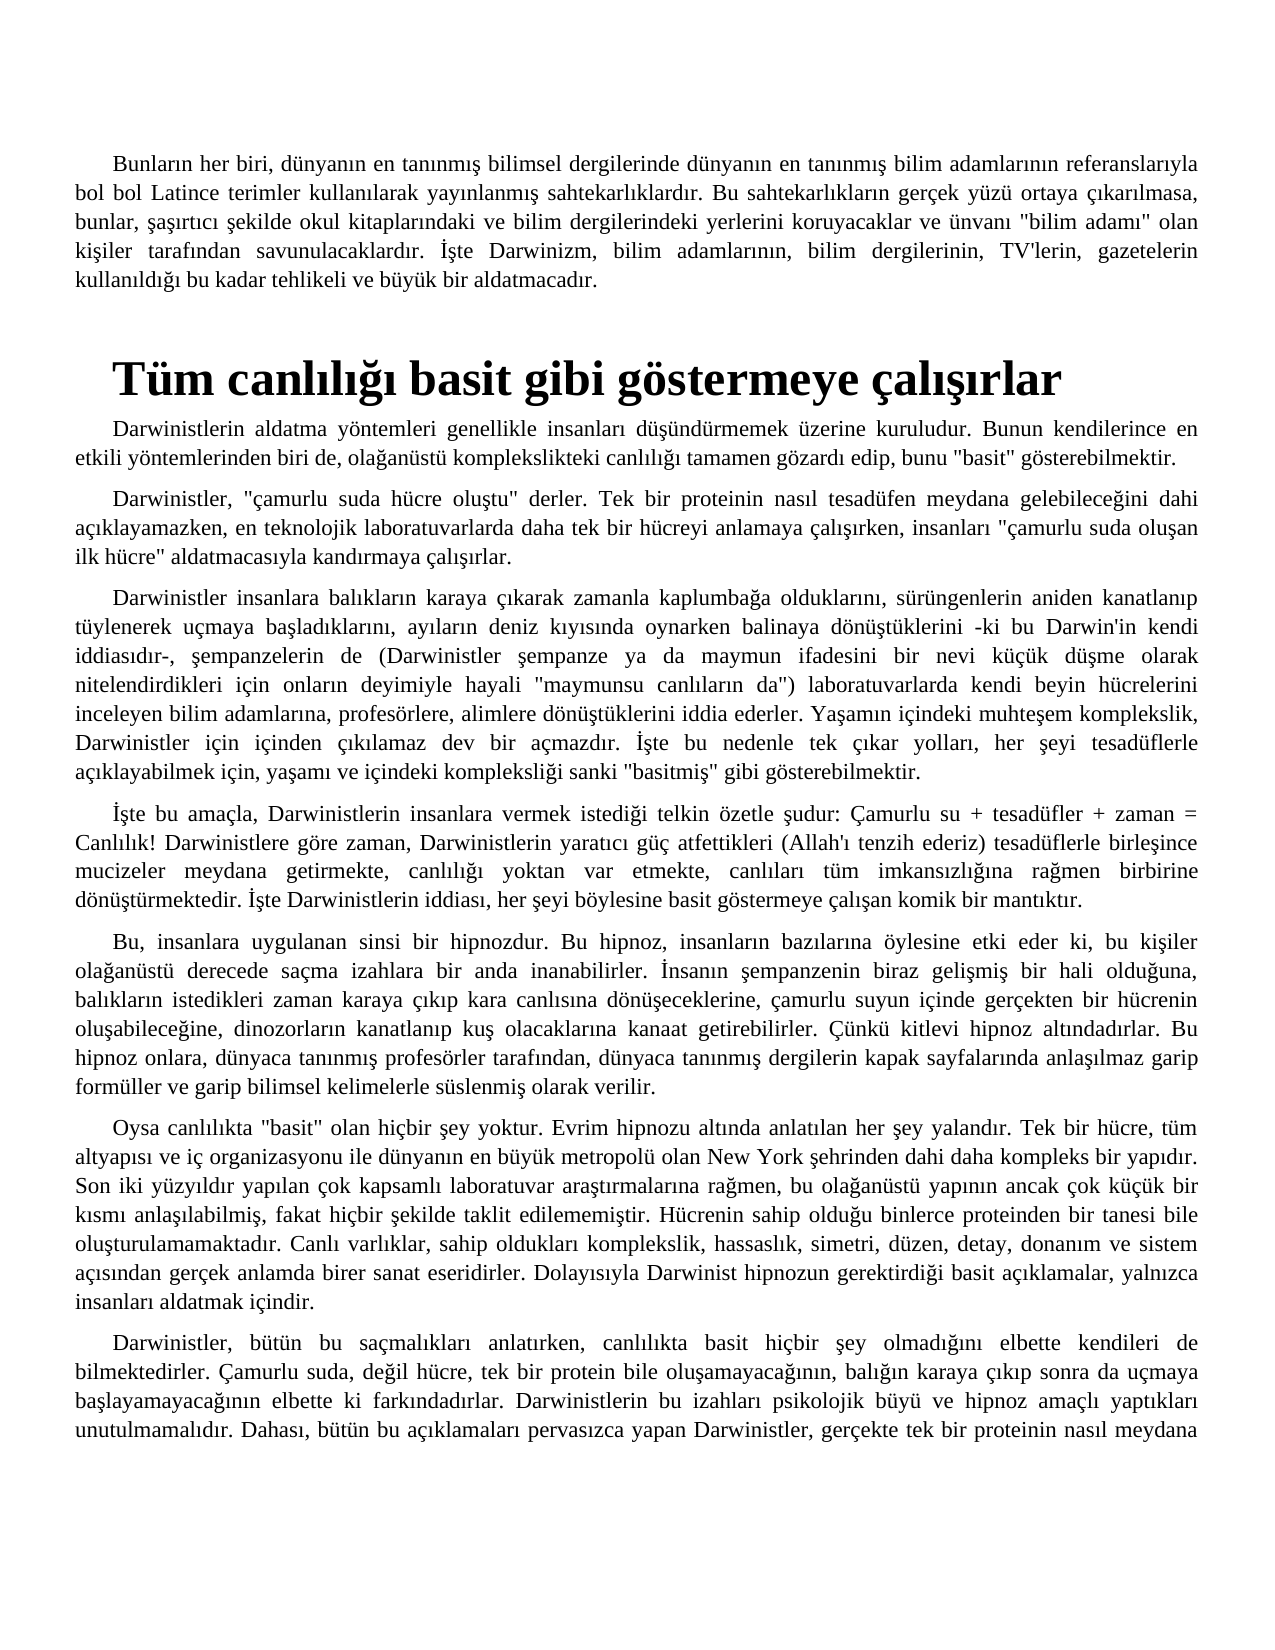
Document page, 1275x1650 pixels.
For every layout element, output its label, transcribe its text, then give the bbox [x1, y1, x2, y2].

text Bu, insanlara uygulanan sinsi bir hipnozdur. Bu hipnoz, insanların bazılarına öylesine etki eder ki, bu kişiler olağanüstü derecede saçma izahlara bir anda inanabilirler. İnsanın şempanzenin biraz gelişmiş bir hali olduğuna, balıkların istedikleri zaman karaya çıkıp kara canlısına dönüşeceklerine, çamurlu suyun içinde gerçekten bir hücrenin oluşabileceğine, dinozorların kanatlanıp kuş olacaklarına kanaat getirebilirler. Çünkü kitlevi hipnoz altındadırlar. Bu hipnoz onlara, dünyaca tanınmış profesörler tarafından, dünyaca tanınmış dergilerin kapak sayfalarında anlaşılmaz garip formüller ve garip bilimsel kelimelerle süslenmiş olarak verilir. [75, 928, 1200, 1099]
text Darwinistler, bütün bu saçmalıkları anlatırken, canlılıkta basit hiçbir şey olmadığını elbette kendileri de bilmektedirler. Çamurlu suda, değil hücre, tek bir protein bile oluşamayacağının, balığın karaya çıkıp sonra da uçmaya başlayamayacağının elbette ki farkındadırlar. Darwinistlerin bu izahları psikolojik büyü ve hipnoz amaçlı yaptıkları unutulmamalıdır. Dahası, bütün bu açıklamaları pervasızca yapan Darwinistler, gerçekte tek bir proteinin nasıl meydana [75, 1329, 1200, 1443]
text Darwinistlerin aldatma yöntemleri genellikle insanları düşündürmemek üzerine kuruludur. Bunun kendilerince en etkili yöntemlerinden biri de, olağanüstü komplekslikteki canlılığı tamamen gözardı edip, bunu "basit" gösterebilmektir. [75, 414, 1200, 470]
subtitle Tüm canlılığı basit gibi göstermeye çalışırlar [112, 349, 1200, 406]
text Darwinistler, "çamurlu suda hücre oluştu" derler. Tek bir proteinin nasıl tesadüfen meydana gelebileceğini dahi açıklayamazken, en teknolojik laboratuvarlarda daha tek bir hücreyi anlamaya çalışırken, insanları "çamurlu suda oluşan ilk hücre" aldatmacasıyla kandırmaya çalışırlar. [75, 485, 1200, 569]
text Darwinistler insanlara balıkların karaya çıkarak zamanla kaplumbağa olduklarını, sürüngenlerin aniden kanatlanıp tüylenerek uçmaya başladıklarını, ayıların deniz kıyısında oynarken balinaya dönüştüklerini -ki bu Darwin'in kendi iddiasıdır-, şempanzelerin de (Darwinistler şempanze ya da maymun ifadesini bir nevi küçük düşme olarak nitelendirdikleri için onların deyimiyle hayali "maymunsu canlıların da") laboratuvarlarda kendi beyin hücrelerini inceleyen bilim adamlarına, profesörlere, alimlere dönüştüklerini iddia ederler. Yaşamın içindeki muhteşem komplekslik, Darwinistler için içinden çıkılamaz dev bir açmazdır. İşte bu nedenle tek çıkar yolları, her şeyi tesadüflerle açıklayabilmek için, yaşamı ve içindeki kompleksliği sanki "basitmiş" gibi gösterebilmektir. [75, 584, 1200, 784]
text Oysa canlılıkta "basit" olan hiçbir şey yoktur. Evrim hipnozu altında anlatılan her şey yalandır. Tek bir hücre, tüm altyapısı ve iç organizasyonu ile dünyanın en büyük metropolü olan New York şehrinden dahi daha kompleks bir yapıdır. Son iki yüzyıldır yapılan çok kapsamlı laboratuvar araştırmalarına rağmen, bu olağanüstü yapının ancak çok küçük bir kısmı anlaşılabilmiş, fakat hiçbir şekilde taklit edilememiştir. Hücrenin sahip olduğu binlerce proteinden bir tanesi bile oluşturulamamaktadır. Canlı varlıklar, sahip oldukları komplekslik, hassaslık, simetri, düzen, detay, donanım ve sistem açısından gerçek anlamda birer sanat eseridirler. Dolayısıyla Darwinist hipnozun gerektirdiği basit açıklamalar, yalnızca insanları aldatmak içindir. [75, 1114, 1200, 1314]
text İşte bu amaçla, Darwinistlerin insanlara vermek istediği telkin özetle şudur: Çamurlu su + tesadüfler + zaman = Canlılık! Darwinistlere göre zaman, Darwinistlerin yaratıcı güç atfettikleri (Allah'ı tenzih ederiz) tesadüflerle birleşince mucizeler meydana getirmekte, canlılığı yoktan var etmekte, canlıları tüm imkansızlığına rağmen birbirine dönüştürmektedir. İşte Darwinistlerin iddiası, her şeyi böylesine basit göstermeye çalışan komik bir mantıktır. [75, 799, 1200, 913]
text Bunların her biri, dünyanın en tanınmış bilimsel dergilerinde dünyanın en tanınmış bilim adamlarının referanslarıyla bol bol Latince terimler kullanılarak yayınlanmış sahtekarlıklardır. Bu sahtekarlıkların gerçek yüzü ortaya çıkarılmasa, bunlar, şaşırtıcı şekilde okul kitaplarındaki ve bilim dergilerindeki yerlerini koruyacaklar ve ünvanı "bilim adamı" olan kişiler tarafından savunulacaklardır. İşte Darwinizm, bilim adamlarının, bilim dergilerinin, TV'lerin, gazetelerin kullanıldığı bu kadar tehlikeli ve büyük bir aldatmacadır. [75, 150, 1200, 292]
